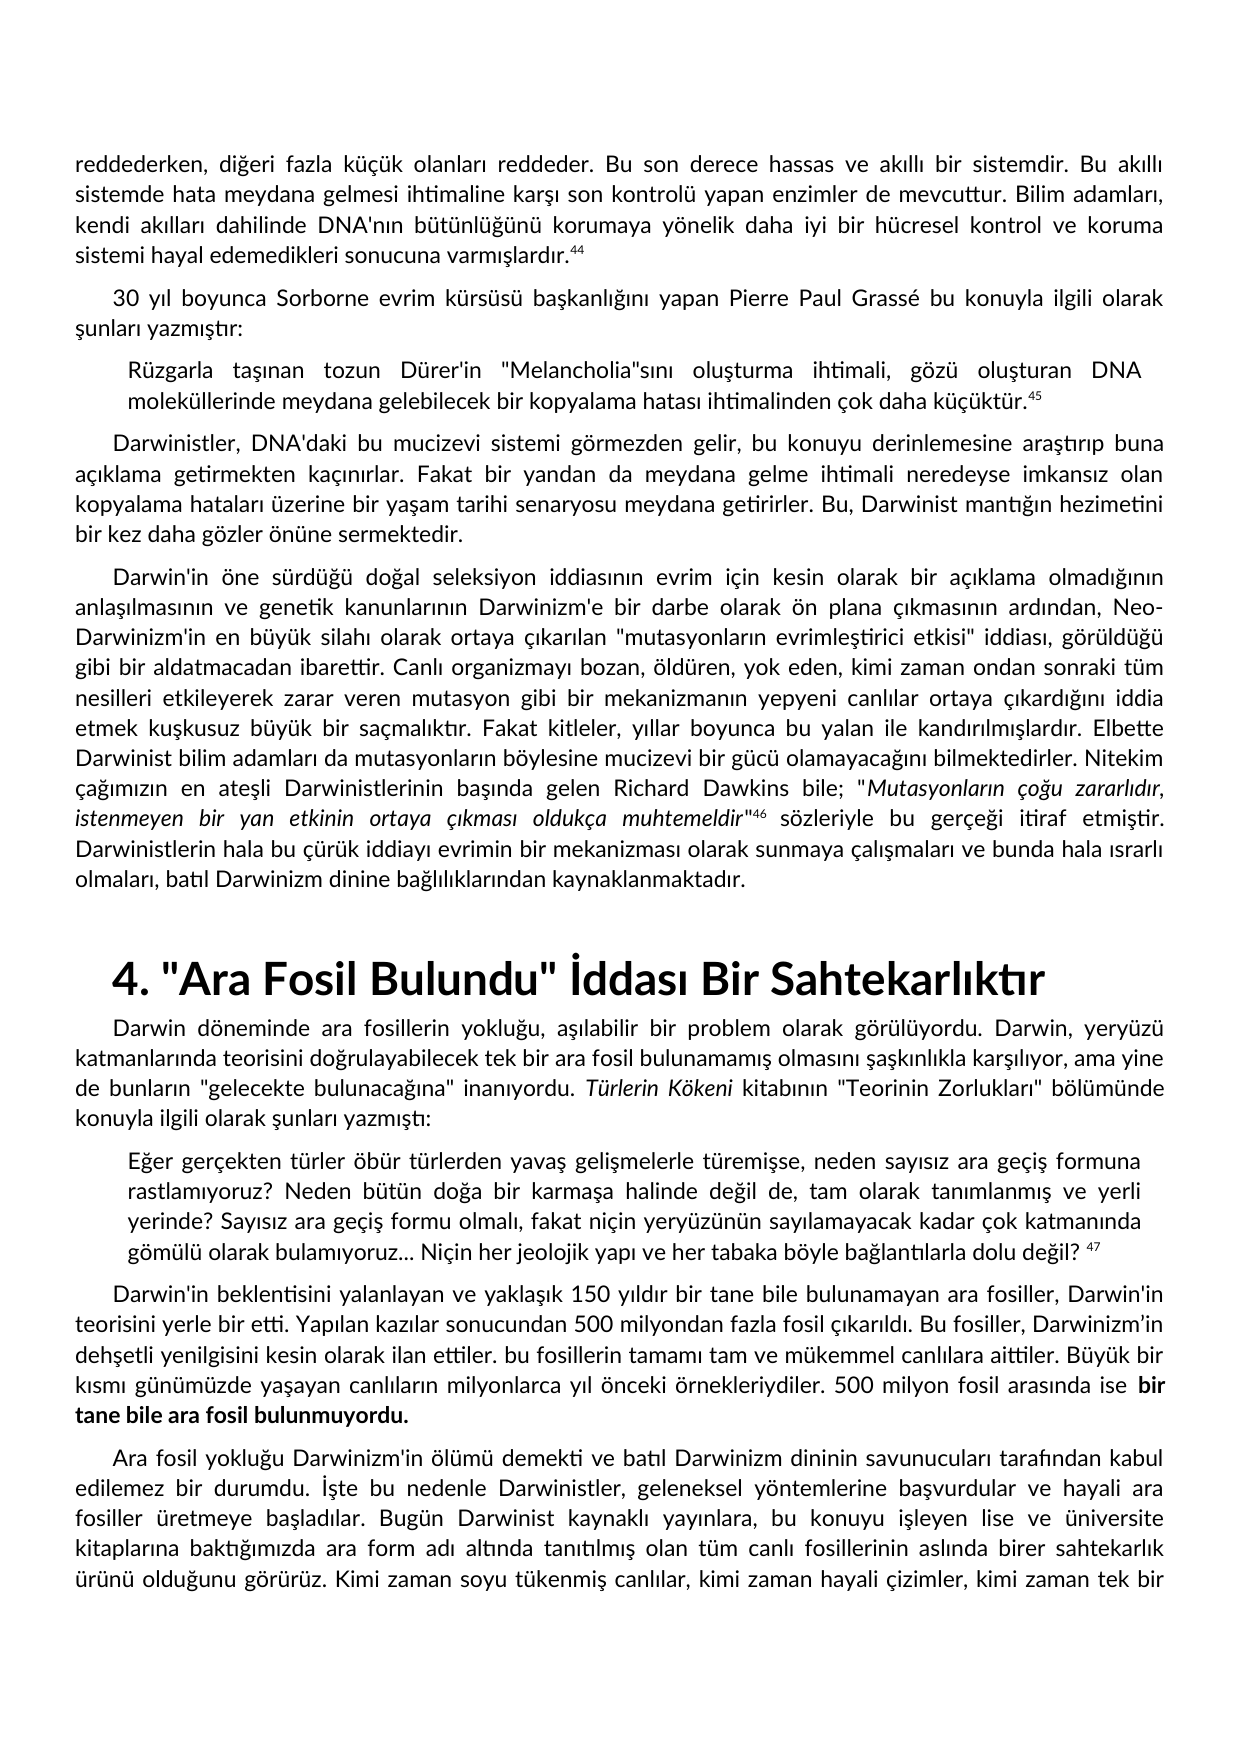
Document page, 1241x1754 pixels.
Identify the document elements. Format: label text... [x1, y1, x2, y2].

text Ara fosil yokluğu Darwinizm'in ölümü demekti ve batıl Darwinizm dininin savunucuları tarafından kabul edilemez bir durumdu. İşte bu nedenle Darwinistler, geleneksel yöntemlerine başvurdular ve hayali ara fosiller üretmeye başladılar. Bugün Darwinist kaynaklı yayınlara, bu konuyu işleyen lise ve üniversite kitaplarına baktığımızda ara form adı altında tanıtılmış olan tüm canlı fosillerinin aslında birer sahtekarlık ürünü olduğunu görürüz. Kimi zaman soyu tükenmiş canlılar, kimi zaman hayali çizimler, kimi zaman tek bir [75, 1443, 1165, 1592]
text Darwin'in öne sürdüğü doğal seleksiyon iddiasının evrim için kesin olarak bir açıklama olmadığının anlaşılmasının ve genetik kanunlarının Darwinizm'e bir darbe olarak ön plana çıkmasının ardından, Neo-Darwinizm'in en büyük silahı olarak ortaya çıkarılan "mutasyonların evrimleştirici etkisi" iddiası, görüldüğü gibi bir aldatmacadan ibarettir. Canlı organizmayı bozan, öldüren, yok eden, kimi zaman ondan sonraki tüm nesilleri etkileyerek zarar veren mutasyon gibi bir mekanizmanın yepyeni canlılar ortaya çıkardığını iddia etmek kuşkusuz büyük bir saçmalıktır. Fakat kitleler, yıllar boyunca bu yalan ile kandırılmışlardır. Elbette Darwinist bilim adamları da mutasyonların böylesine mucizevi bir gücü olamayacağını bilmektedirler. Nitekim çağımızın en ateşli Darwinistlerinin başında gelen Richard Dawkins bile; "Mutasyonların çoğu zararlıdır, istenmeyen bir yan etkinin ortaya çıkması oldukça muhtemeldir"46 sözleriyle bu gerçeği itiraf etmiştir. Darwinistlerin hala bu çürük iddiayı evrimin bir mekanizması olarak sunmaya çalışmaları ve bunda hala ısrarlı olmaları, batıl Darwinizm dinine bağlılıklarından kaynaklanmaktadır. [75, 562, 1165, 892]
text Darwinistler, DNA'daki bu mucizevi sistemi görmezden gelir, bu konuyu derinlemesine araştırıp buna açıklama getirmekten kaçınırlar. Fakat bir yandan da meydana gelme ihtimali neredeyse imkansız olan kopyalama hataları üzerine bir yaşam tarihi senaryosu meydana getirirler. Bu, Darwinist mantığın hezimetini bir kez daha gözler önüne sermektedir. [75, 429, 1165, 547]
text reddederken, diğeri fazla küçük olanları reddeder. Bu son derece hassas ve akıllı bir sistemdir. Bu akıllı sistemde hata meydana gelmesi ihtimaline karşı son kontrolü yapan enzimler de mevcuttur. Bilim adamları, kendi akılları dahilinde DNA'nın bütünlüğünü korumaya yönelik daha iyi bir hücresel kontrol ve koruma sistemi hayal edemedikleri sonucuna varmışlardır.44 [75, 150, 1165, 268]
text 30 yıl boyunca Sorborne evrim kürsüsü başkanlığını yapan Pierre Paul Grassé bu konuyla ilgili olarak şunları yazmıştır: [75, 283, 1165, 341]
text Darwin'in beklentisini yalanlayan ve yaklaşık 150 yıldır bir tane bile bulunamayan ara fosiller, Darwin'in teorisini yerle bir etti. Yapılan kazılar sonucundan 500 milyondan fazla fosil çıkarıldı. Bu fosiller, Darwinizm’in dehşetli yenilgisini kesin olarak ilan ettiler. bu fosillerin tamamı tam ve mükemmel canlılara aittiler. Büyük bir kısmı günümüzde yaşayan canlıların milyonlarca yıl önceki örnekleriydiler. 500 milyon fosil arasında ise bir tane bile ara fosil bulunmuyordu. [75, 1280, 1165, 1428]
subtitle 4. "Ara Fosil Bulundu" İddası Bir Sahtekarlıktır [112, 950, 1165, 1005]
text Rüzgarla taşınan tozun Dürer'in "Melancholia"sını oluşturma ihtimali, gözü oluşturan DNA moleküllerinde meydana gelebilecek bir kopyalama hatası ihtimalinden çok daha küçüktür.45 [127, 356, 1143, 414]
text Darwin döneminde ara fosillerin yokluğu, aşılabilir bir problem olarak görülüyordu. Darwin, yeryüzü katmanlarında teorisini doğrulayabilecek tek bir ara fosil bulunamamış olmasını şaşkınlıkla karşılıyor, ama yine de bunların "gelecekte bulunacağına" inanıyordu. Türlerin Kökeni kitabının "Teorinin Zorlukları" bölümünde konuyla ilgili olarak şunları yazmıştı: [75, 1013, 1165, 1131]
text Eğer gerçekten türler öbür türlerden yavaş gelişmelerle türemişse, neden sayısız ara geçiş formuna rastlamıyoruz? Neden bütün doğa bir karmaşa halinde değil de, tam olarak tanımlanmış ve yerli yerinde? Sayısız ara geçiş formu olmalı, fakat niçin yeryüzünün sayılamayacak kadar çok katmanında gömülü olarak bulamıyoruz... Niçin her jeolojik yapı ve her tabaka böyle bağlantılarla dolu değil? 47 [127, 1147, 1143, 1265]
